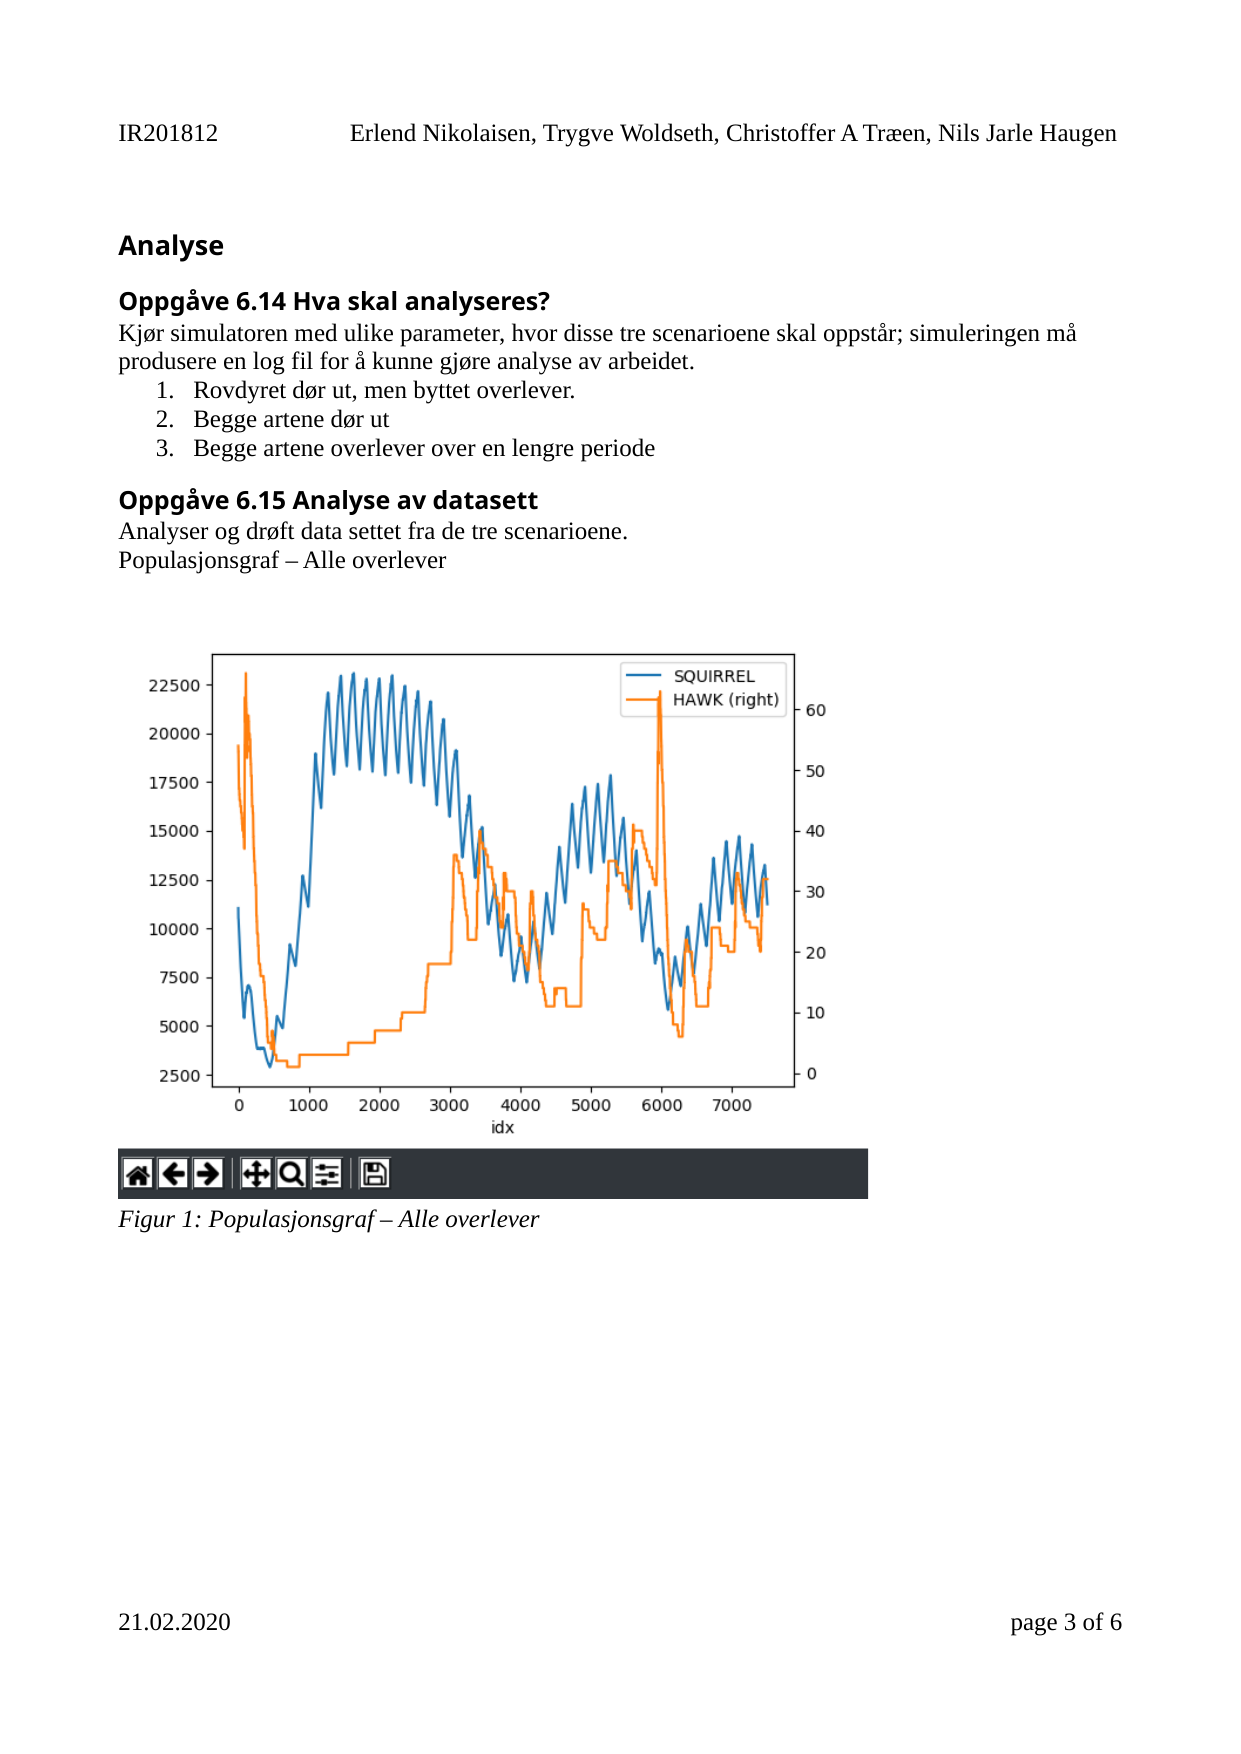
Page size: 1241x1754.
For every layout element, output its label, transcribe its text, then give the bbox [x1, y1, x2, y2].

subtitle Oppgåve 6.15 Analyse av datasett [118, 482, 1122, 516]
text Figur 1: Populasjonsgraf – Alle overlever [118, 1199, 868, 1233]
text Populasjonsgraf – Alle overlever [118, 545, 1122, 574]
subtitle Analyse [118, 226, 1122, 263]
subtitle Oppgåve 6.14 Hva skal analyseres? [118, 284, 1122, 318]
list Rovdyret dør ut, men byttet overlever. [156, 375, 1122, 404]
list Begge artene dør ut [156, 404, 1122, 433]
text Analyser og drøft data settet fra de tre scenarioene. [118, 516, 1122, 545]
picture [118, 586, 869, 1199]
text Kjør simulatoren med ulike parameter, hvor disse tre scenarioene skal oppstår; simuleringen må produsere en log fil for å kunne gjøre analyse av arbeidet. [118, 318, 1122, 375]
list Begge artene overlever over en lengre periode [156, 433, 1122, 461]
